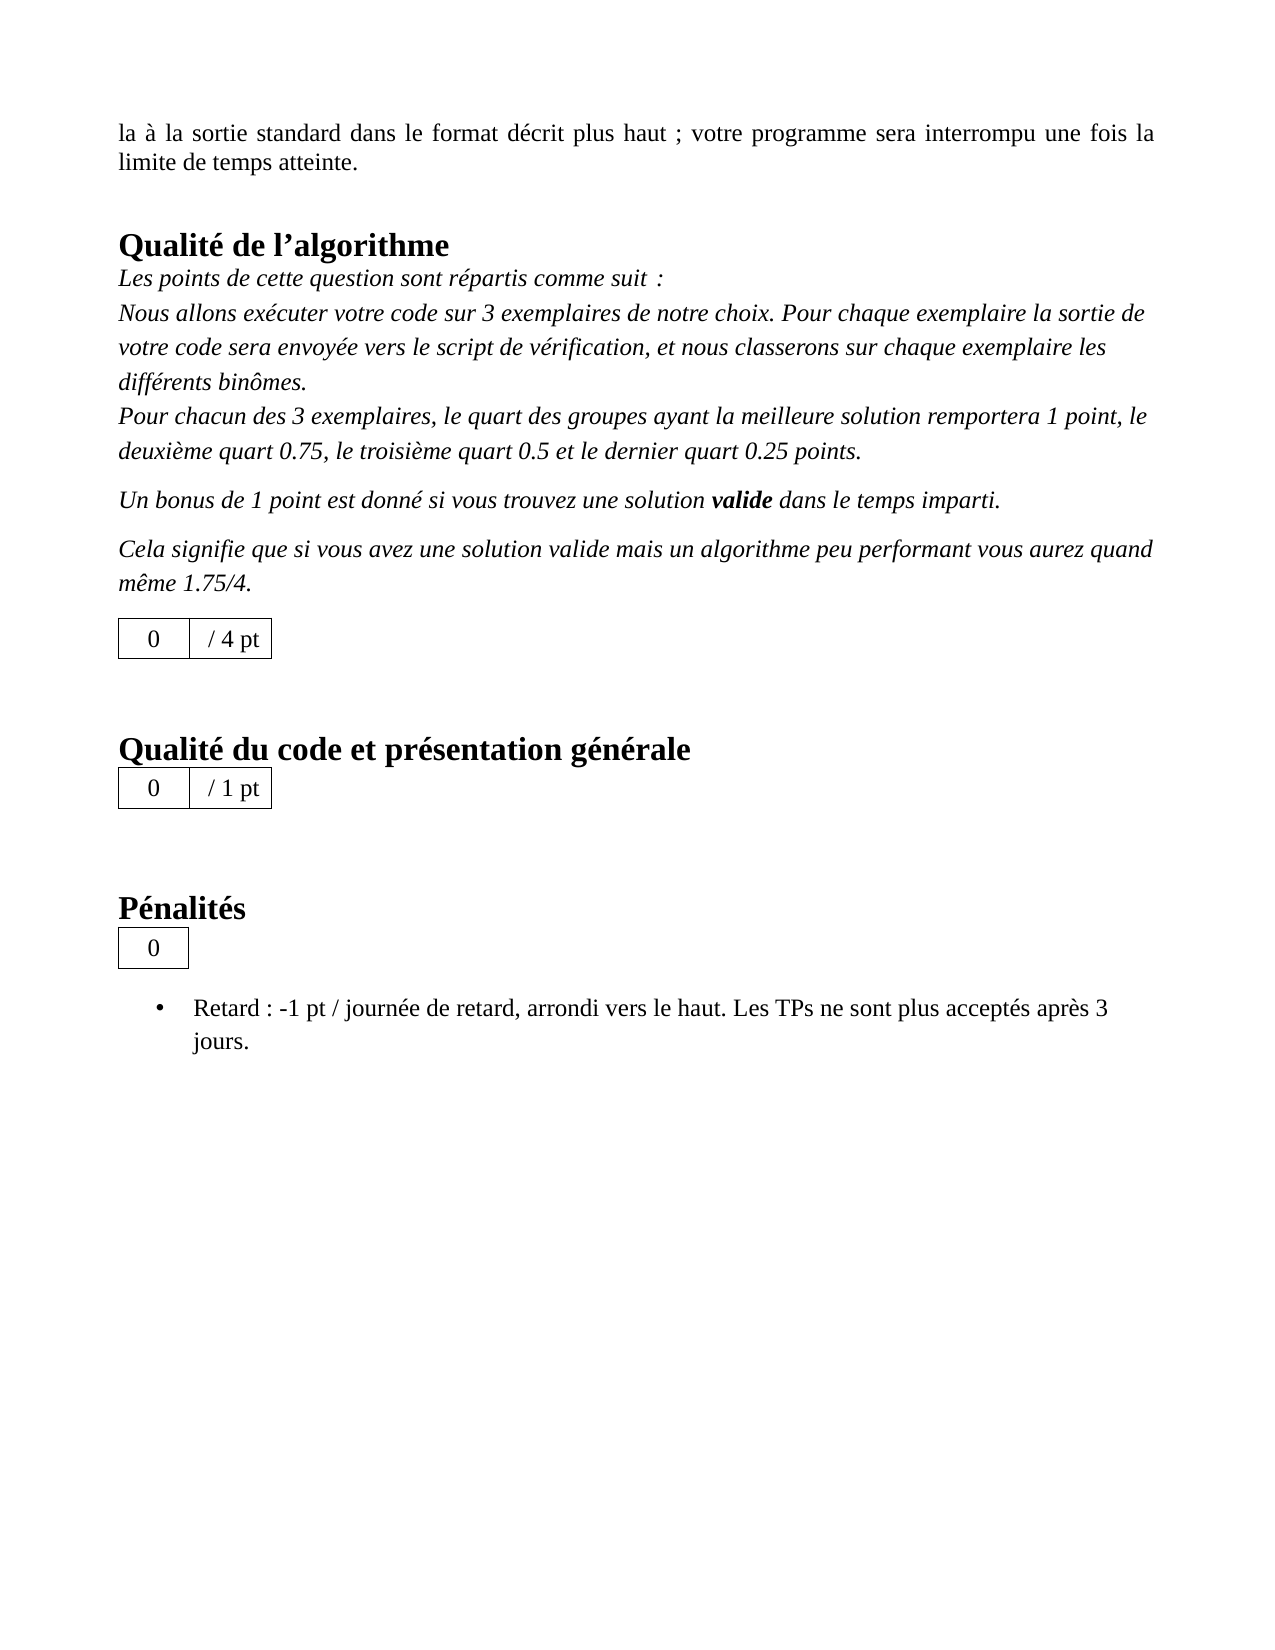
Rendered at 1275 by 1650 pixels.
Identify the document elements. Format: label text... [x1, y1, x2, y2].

table_header / 1 pt [190, 768, 271, 808]
text Les points de cette question sont répartis comme suit : Nous allons exécuter votre code sur 3 exemplaires de notre choix. Pour chaque exemplaire la sortie de votre code sera envoyée vers le script de vérification, et nous classerons sur chaque exemplaire les différents binômes. Pour chacun des 3 exemplaires, le quart des groupes ayant la meilleure solution remportera 1 point, le deuxième quart 0.75, le troisième quart 0.5 et le dernier quart 0.25 points. [118, 263, 1157, 465]
text Un bonus de 1 point est donné si vous trouvez une solution valide dans le temps imparti. [118, 485, 1157, 514]
text Cela signifie que si vous avez une solution valide mais un algorithme peu performant vous aurez quand même 1.75/4. [118, 534, 1157, 597]
subtitle Qualité du code et présentation générale [118, 729, 1157, 767]
list Retard : -1 pt / journée de retard, arrondi vers le haut. Les TPs ne sont plus acceptés après 3 jours. [156, 993, 1157, 1055]
subtitle Qualité de l’algorithme [118, 225, 1157, 263]
subtitle Pénalités [118, 888, 1157, 927]
table_header / 4 pt [190, 619, 271, 658]
table_header 0 [119, 768, 189, 808]
text la à la sortie standard dans le format décrit plus haut ; votre programme sera interrompu une fois la limite de temps atteinte. [118, 118, 1157, 176]
table_header 0 [119, 619, 189, 658]
table_header 0 [119, 928, 188, 967]
